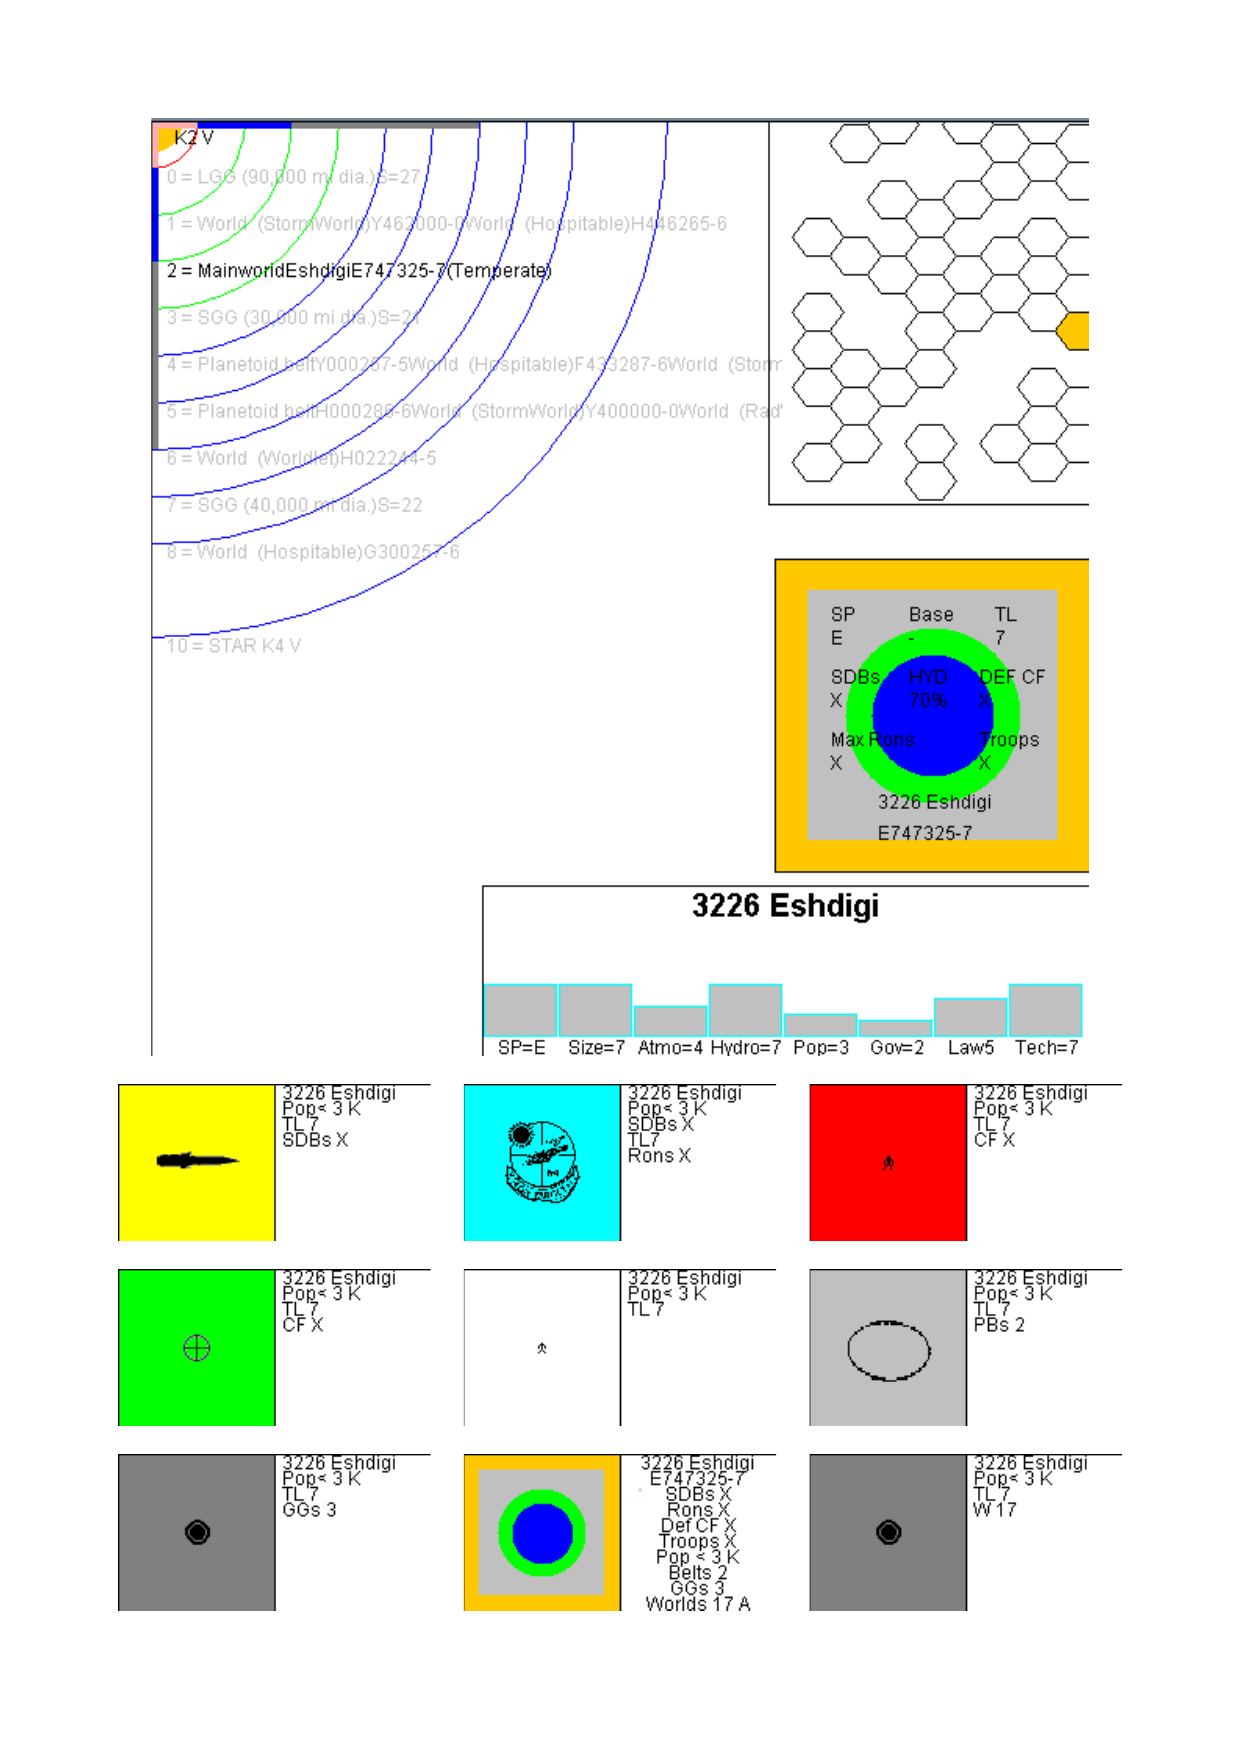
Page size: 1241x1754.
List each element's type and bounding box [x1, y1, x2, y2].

picture [809, 1454, 1123, 1611]
picture [118, 1084, 431, 1241]
picture [151, 118, 1089, 1056]
picture [809, 1084, 1123, 1241]
picture [809, 1269, 1123, 1426]
picture [463, 1084, 777, 1241]
picture [463, 1269, 777, 1426]
picture [463, 1454, 777, 1611]
picture [118, 1269, 431, 1426]
picture [118, 1454, 431, 1611]
